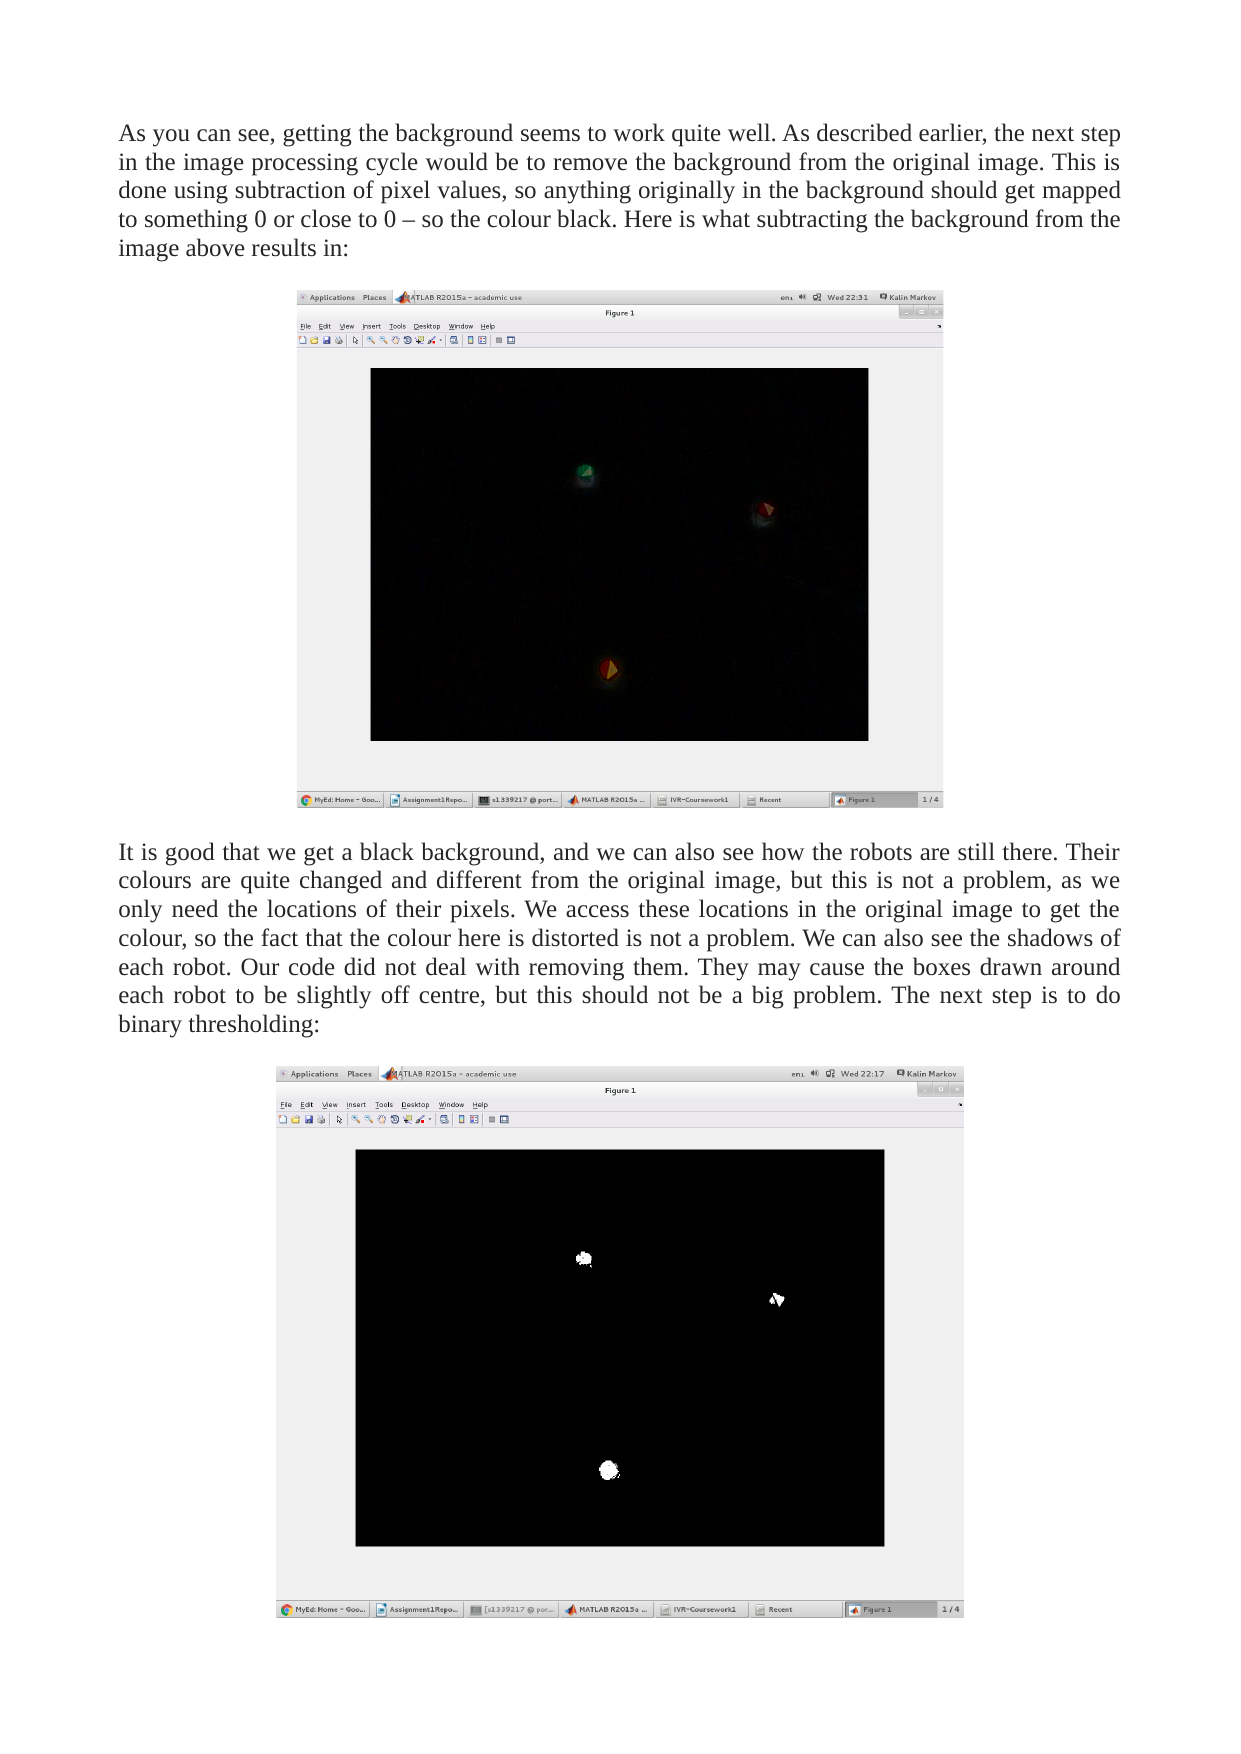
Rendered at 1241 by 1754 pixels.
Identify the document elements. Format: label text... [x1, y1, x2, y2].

text It is good that we get a black background, and we can also see how the robots are still there. Their colours are quite changed and different from the original image, but this is not a problem, as we only need the locations of their pixels. We access these locations in the original image to get the colour, so the fact that the colour here is distorted is not a problem. We can also see the shadows of each robot. Our code did not deal with removing them. They may cause the boxes drawn around each robot to be slightly off centre, but this should not be a big problem. The next step is to do binary thresholding: [118, 837, 1122, 1038]
picture [276, 1066, 964, 1618]
picture [296, 290, 944, 808]
text As you can see, getting the background seems to work quite well. As described earlier, the next step in the image processing cycle would be to remove the background from the original image. This is done using subtraction of pixel values, so anything originally in the background should get mapped to something 0 or close to 0 – so the colour black. Here is what subtracting the background from the image above results in: [118, 118, 1122, 262]
